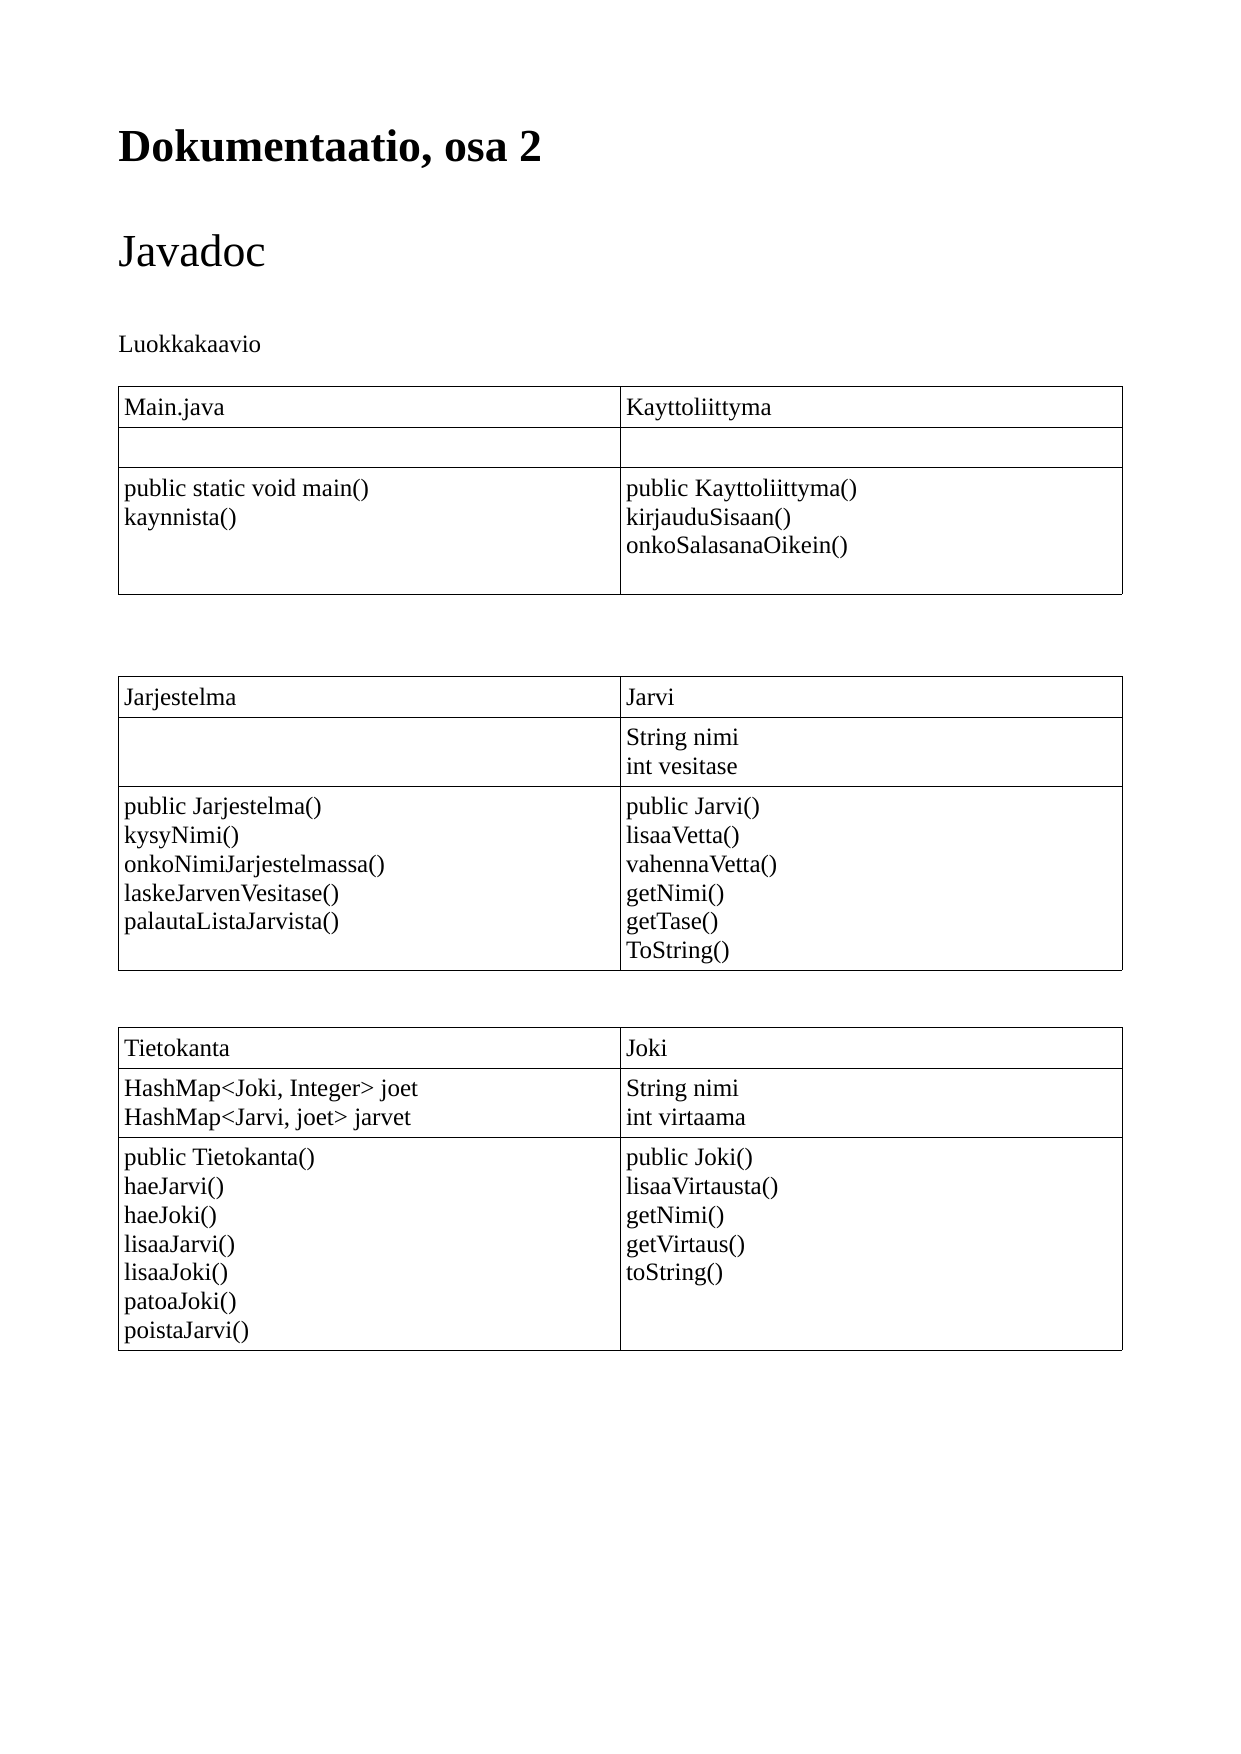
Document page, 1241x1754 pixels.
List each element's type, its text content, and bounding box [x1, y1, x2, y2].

text Javadoc [118, 223, 1122, 276]
table_cell public Jarjestelma() kysyNimi() onkoNimiJarjestelmassa() laskeJarvenVesitase() palautaListaJarvista() [119, 787, 620, 970]
text Luokkakaavio [118, 329, 1122, 358]
table_header Jarjestelma [119, 677, 620, 717]
table_cell [119, 718, 620, 786]
text Dokumentaatio, osa 2 [118, 118, 1122, 171]
table_cell public Kayttoliittyma() kirjauduSisaan() onkoSalasanaOikein() [621, 468, 1122, 594]
table_header Joki [621, 1028, 1122, 1068]
table_cell public Jarvi() lisaaVetta() vahennaVetta() getNimi() getTase() ToString() [621, 787, 1122, 970]
table_cell HashMap<Joki, Integer> joet HashMap<Jarvi, joet> jarvet [119, 1069, 620, 1137]
table_cell public static void main() kaynnista() [119, 468, 620, 594]
table_header Jarvi [621, 677, 1122, 717]
table_cell public Joki() lisaaVirtausta() getNimi() getVirtaus() toString() [621, 1138, 1122, 1349]
table_header Kayttoliittyma [621, 387, 1122, 427]
table_cell [119, 428, 620, 467]
table_header Tietokanta [119, 1028, 620, 1068]
table_cell String nimi int vesitase [621, 718, 1122, 786]
table_cell public Tietokanta() haeJarvi() haeJoki() lisaaJarvi() lisaaJoki() patoaJoki() poistaJarvi() [119, 1138, 620, 1349]
table_cell [621, 428, 1122, 467]
table_header Main.java [119, 387, 620, 427]
table_cell String nimi int virtaama [621, 1069, 1122, 1137]
